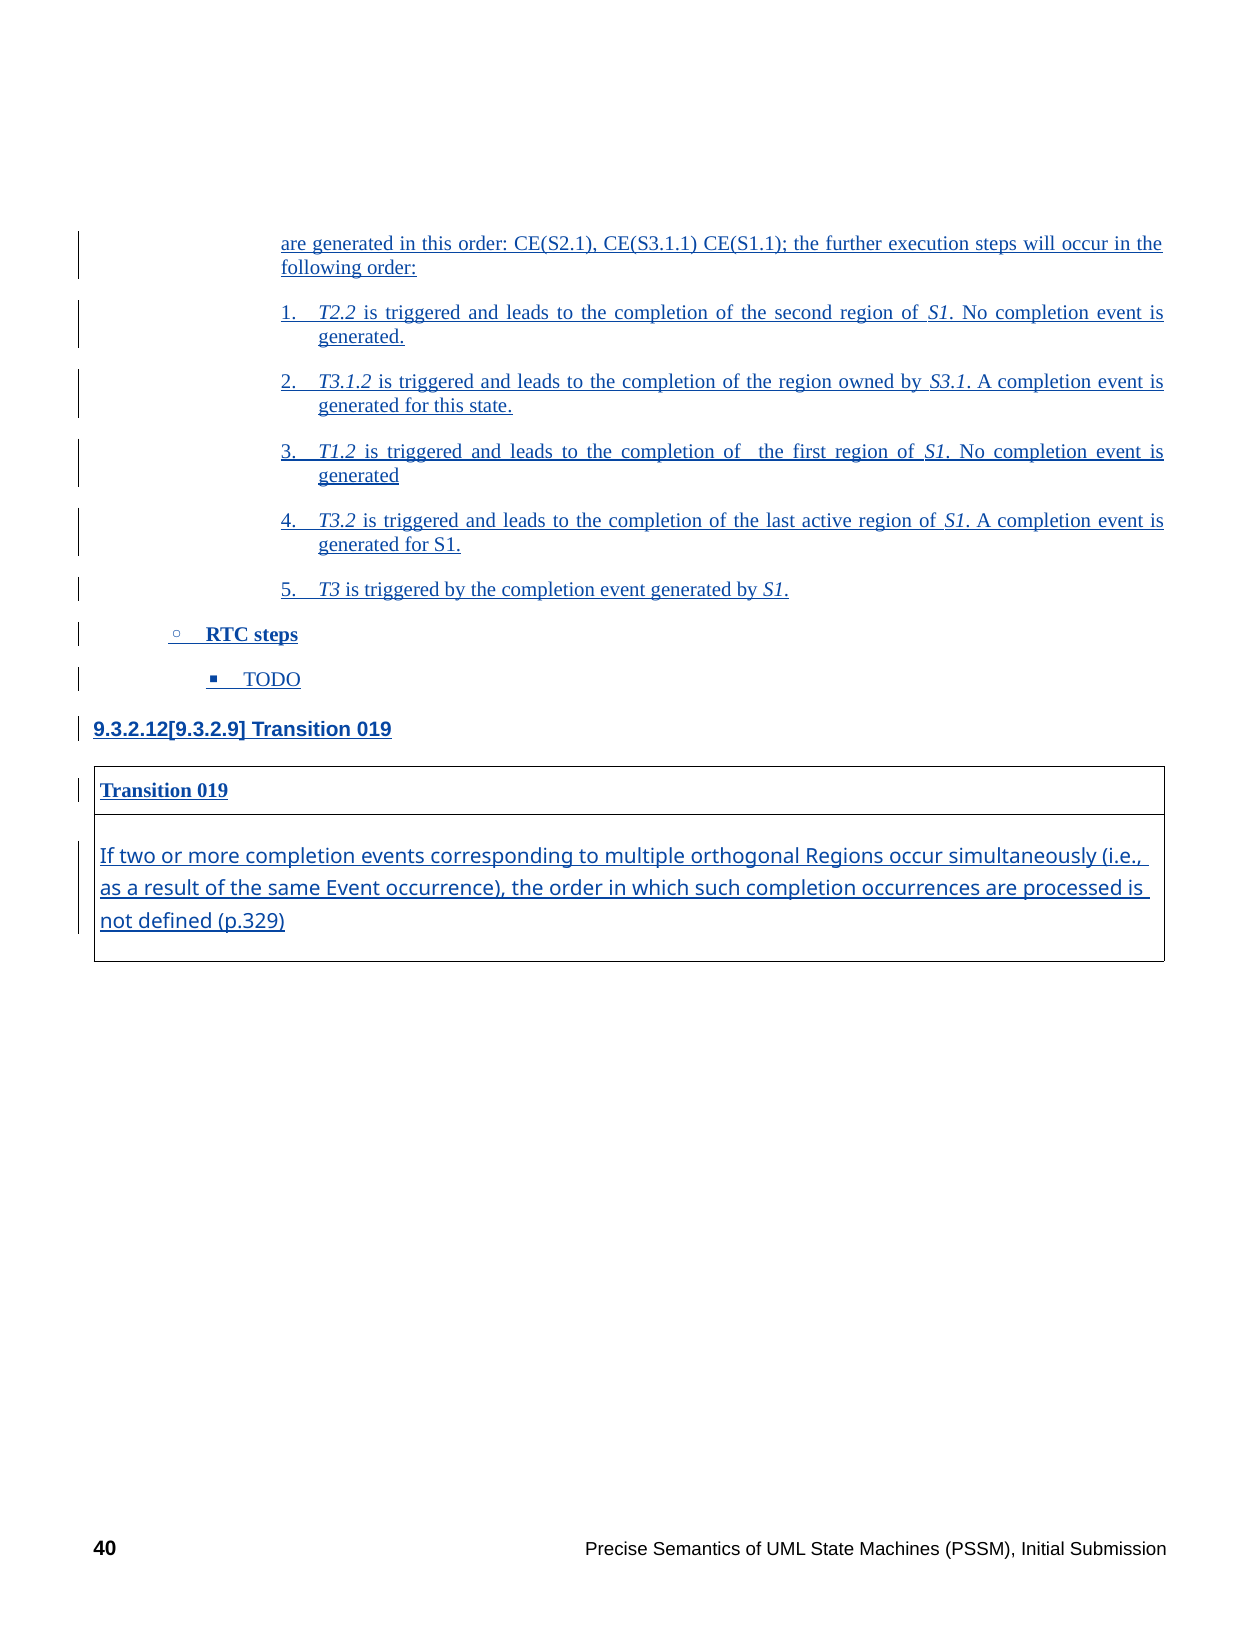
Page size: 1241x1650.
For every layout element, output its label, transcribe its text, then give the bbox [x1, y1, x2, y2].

list T1.2 is triggered and leads to the completion of the first region of S1. No completion event is [281, 438, 1164, 459]
list generated for S1. [281, 530, 1164, 556]
subtitle Transition 019 [93, 716, 1164, 741]
list generated [281, 460, 1164, 487]
list RTC steps [168, 622, 1164, 646]
table_header Transition 019 [95, 767, 1164, 814]
list T3 is triggered by the completion event generated by S1. [281, 577, 1164, 601]
list T2.2 is triggered and leads to the completion of the second region of S1. No completion event is generated. [281, 300, 1164, 348]
list T3.1.2 is triggered and leads to the completion of the region owned by S3.1. A completion event is [281, 369, 1164, 390]
list generated for this state. [281, 391, 1164, 417]
list TODO [206, 667, 1164, 691]
list T3.2 is triggered and leads to the completion of the last active region of S1. A completion event is [281, 508, 1164, 529]
list are generated in this order: CE(S2.1), CE(S3.1.1) CE(S1.1); the further execution steps will occur in the following order: [243, 231, 1164, 279]
table_cell If two or more completion events corresponding to multiple orthogonal Regions occur simultaneously (i.e., as a result of the same Event occurrence), the order in which such completion occurrences are processed is not defined (p.329) [95, 815, 1164, 961]
